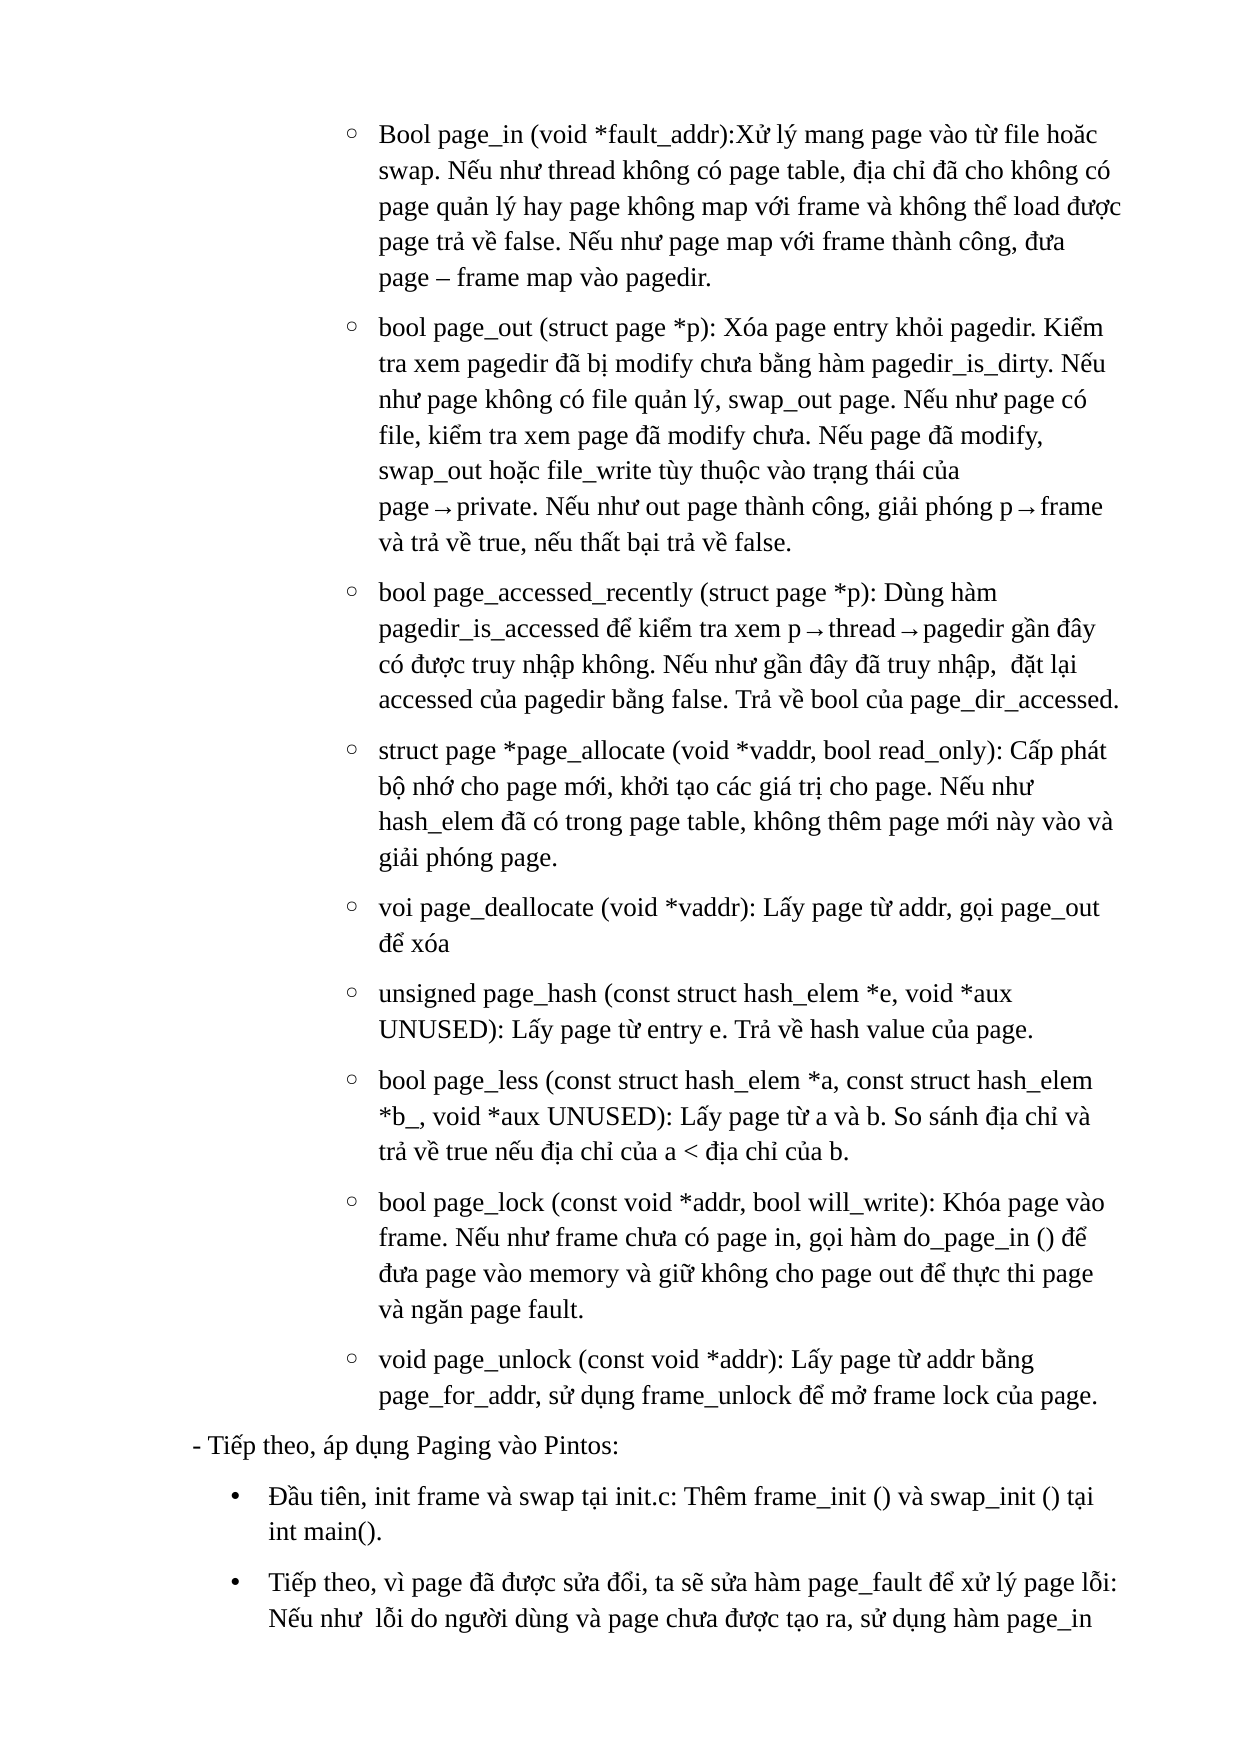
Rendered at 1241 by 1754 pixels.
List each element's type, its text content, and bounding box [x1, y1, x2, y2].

list Đầu tiên, init frame và swap tại init.c: Thêm frame_init () và swap_init () tại int main(). [231, 1480, 1122, 1547]
list Bool page_in (void *fault_addr):Xử lý mang page vào từ file hoăc swap. Nếu như thread không có page table, địa chỉ đã cho không có page quản lý hay page không map với frame và không thể load được page trả về false. Nếu như page map với frame thành công, đưa page – frame map vào pagedir. [341, 118, 1122, 292]
list bool page_less (const struct hash_elem *a, const struct hash_elem *b_, void *aux UNUSED): Lấy page từ a và b. So sánh địa chỉ và trả về true nếu địa chỉ của a < địa chỉ của b. [341, 1064, 1122, 1166]
list bool page_out (struct page *p): Xóa page entry khỏi pagedir. Kiểm tra xem pagedir đã bị modify chưa bằng hàm pagedir_is_dirty. Nếu như page không có file quản lý, swap_out page. Nếu như page có file, kiểm tra xem page đã modify chưa. Nếu page đã modify, swap_out hoặc file_write tùy thuộc vào trạng thái của page→private. Nếu như out page thành công, giải phóng p→frame và trả về true, nếu thất bại trả về false. [341, 311, 1122, 557]
list Tiếp theo, vì page đã được sửa đổi, ta sẽ sửa hàm page_fault để xử lý page lỗi: Nếu như lỗi do người dùng và page chưa được tạo ra, sử dụng hàm page_in [231, 1566, 1122, 1633]
list bool page_accessed_recently (struct page *p): Dùng hàm pagedir_is_accessed để kiểm tra xem p→thread→pagedir gần đây có được truy nhập không. Nếu như gần đây đã truy nhập, đặt lại accessed của pagedir bằng false. Trả về bool của page_dir_accessed. [341, 576, 1122, 715]
list bool page_lock (const void *addr, bool will_write): Khóa page vào frame. Nếu như frame chưa có page in, gọi hàm do_page_in () để đưa page vào memory và giữ không cho page out để thực thi page và ngăn page fault. [341, 1186, 1122, 1324]
list struct page *page_allocate (void *vaddr, bool read_only): Cấp phát bộ nhớ cho page mới, khởi tạo các giá trị cho page. Nếu như hash_elem đã có trong page table, không thêm page mới này vào và giải phóng page. [341, 734, 1122, 872]
list void page_unlock (const void *addr): Lấy page từ addr bằng page_for_addr, sử dụng frame_unlock để mở frame lock của page. [341, 1343, 1122, 1410]
text - Tiếp theo, áp dụng Paging vào Pintos: [118, 1429, 1122, 1461]
list voi page_deallocate (void *vaddr): Lấy page từ addr, gọi page_out để xóa [341, 891, 1122, 958]
list unsigned page_hash (const struct hash_elem *e, void *aux UNUSED): Lấy page từ entry e. Trả về hash value của page. [341, 978, 1122, 1044]
